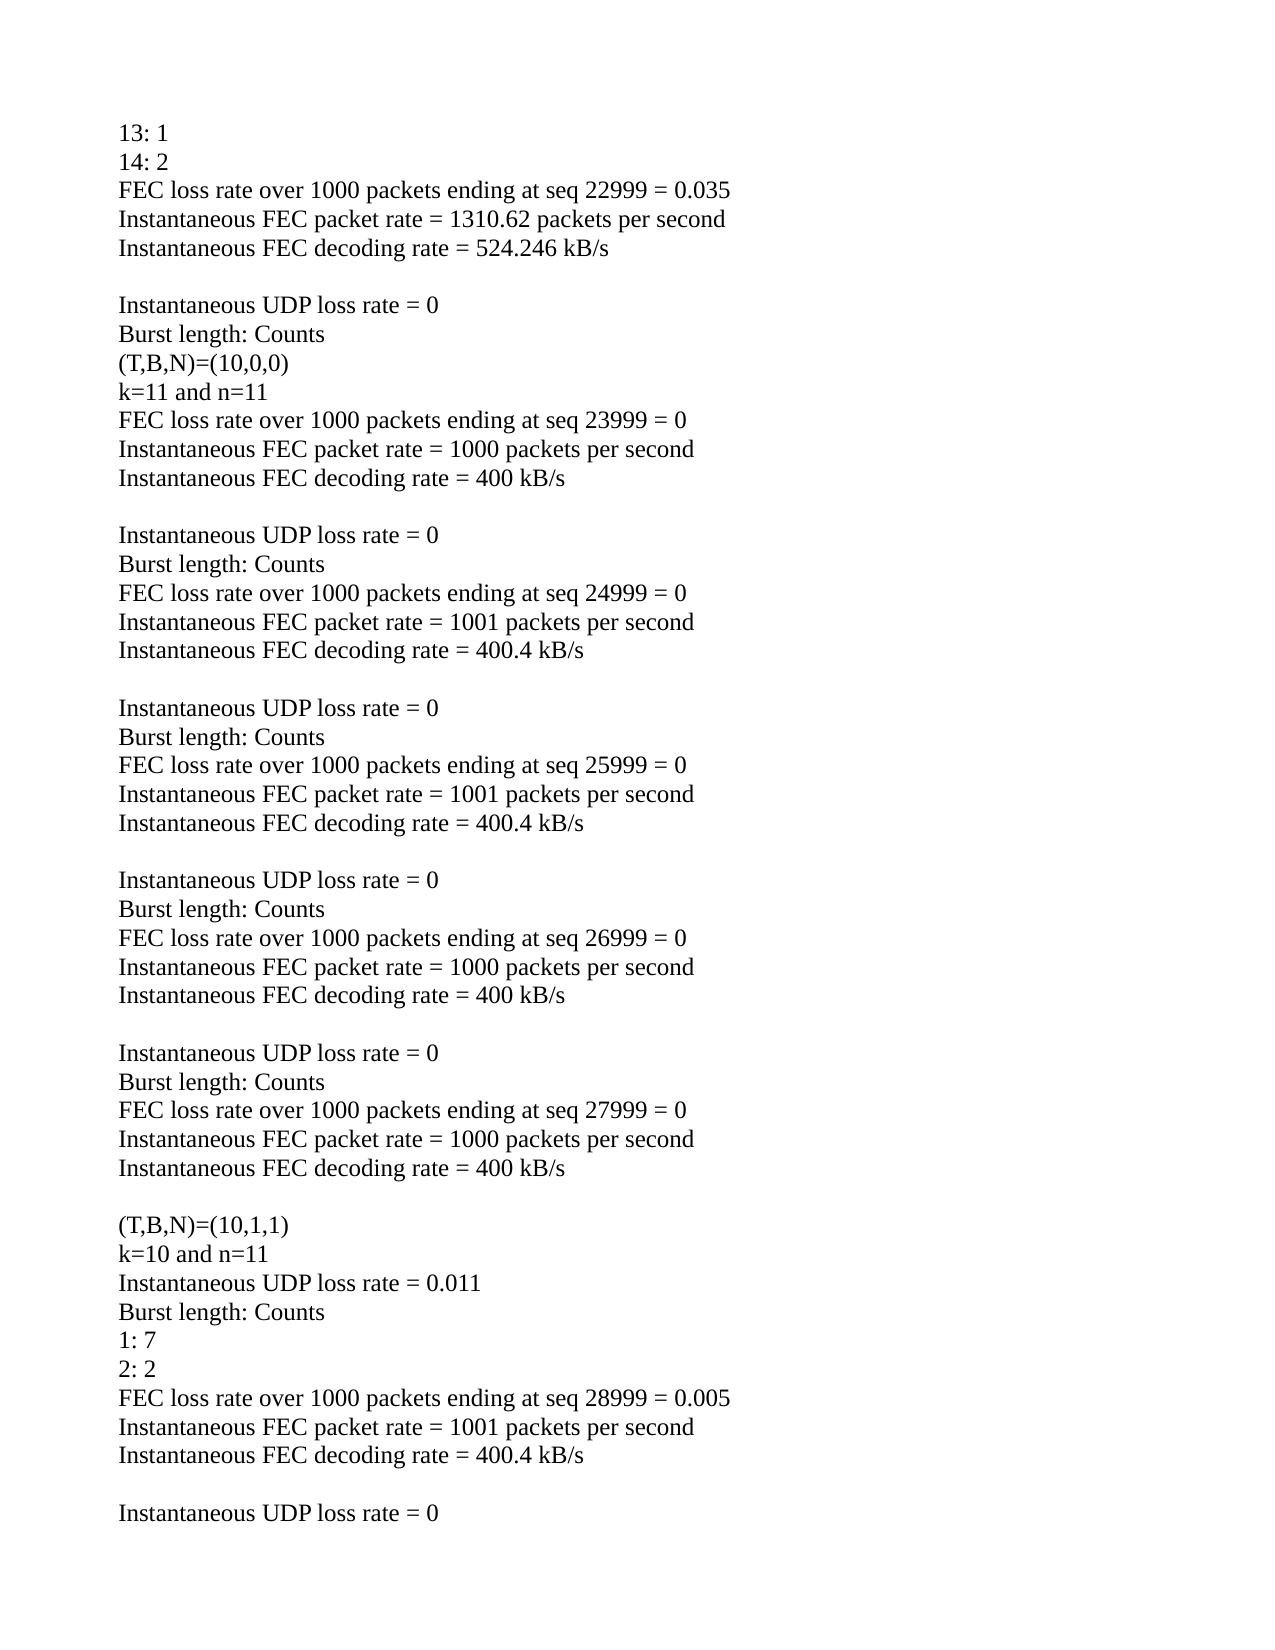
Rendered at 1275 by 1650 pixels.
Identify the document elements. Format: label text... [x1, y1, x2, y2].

text 13: 1 [118, 118, 1157, 147]
text Instantaneous FEC packet rate = 1000 packets per second [118, 952, 1157, 981]
text Instantaneous FEC packet rate = 1001 packets per second [118, 1412, 1157, 1441]
text Instantaneous FEC decoding rate = 400.4 kB/s [118, 636, 1157, 664]
text Instantaneous FEC decoding rate = 400.4 kB/s [118, 808, 1157, 837]
text Instantaneous UDP loss rate = 0 [118, 1038, 1157, 1067]
text Burst length: Counts [118, 722, 1157, 751]
text k=11 and n=11 [118, 377, 1157, 406]
text Instantaneous UDP loss rate = 0 [118, 693, 1157, 722]
text 1: 7 [118, 1326, 1157, 1354]
text k=10 and n=11 [118, 1239, 1157, 1268]
text Instantaneous FEC decoding rate = 400 kB/s [118, 981, 1157, 1009]
text Instantaneous FEC decoding rate = 400.4 kB/s [118, 1441, 1157, 1469]
text FEC loss rate over 1000 packets ending at seq 26999 = 0 [118, 923, 1157, 952]
text Burst length: Counts [118, 1297, 1157, 1326]
text (T,B,N)=(10,0,0) [118, 348, 1157, 377]
text Burst length: Counts [118, 1067, 1157, 1096]
text Instantaneous FEC packet rate = 1000 packets per second [118, 434, 1157, 463]
text Burst length: Counts [118, 319, 1157, 348]
text Instantaneous FEC decoding rate = 400 kB/s [118, 463, 1157, 492]
text Instantaneous UDP loss rate = 0 [118, 291, 1157, 319]
text Instantaneous UDP loss rate = 0 [118, 521, 1157, 549]
text Instantaneous FEC packet rate = 1001 packets per second [118, 779, 1157, 808]
text Instantaneous FEC packet rate = 1001 packets per second [118, 607, 1157, 636]
text 2: 2 [118, 1354, 1157, 1383]
text FEC loss rate over 1000 packets ending at seq 25999 = 0 [118, 751, 1157, 779]
text Instantaneous UDP loss rate = 0.011 [118, 1268, 1157, 1297]
text Burst length: Counts [118, 894, 1157, 923]
text FEC loss rate over 1000 packets ending at seq 28999 = 0.005 [118, 1383, 1157, 1412]
text Instantaneous UDP loss rate = 0 [118, 1498, 1157, 1527]
text 14: 2 [118, 147, 1157, 176]
text FEC loss rate over 1000 packets ending at seq 23999 = 0 [118, 406, 1157, 434]
text Instantaneous FEC packet rate = 1310.62 packets per second [118, 204, 1157, 233]
text Instantaneous FEC decoding rate = 400 kB/s [118, 1153, 1157, 1182]
text FEC loss rate over 1000 packets ending at seq 24999 = 0 [118, 578, 1157, 607]
text Instantaneous UDP loss rate = 0 [118, 866, 1157, 894]
text FEC loss rate over 1000 packets ending at seq 27999 = 0 [118, 1096, 1157, 1124]
text Instantaneous FEC packet rate = 1000 packets per second [118, 1124, 1157, 1153]
text Instantaneous FEC decoding rate = 524.246 kB/s [118, 233, 1157, 262]
text (T,B,N)=(10,1,1) [118, 1211, 1157, 1239]
text FEC loss rate over 1000 packets ending at seq 22999 = 0.035 [118, 176, 1157, 204]
text Burst length: Counts [118, 549, 1157, 578]
